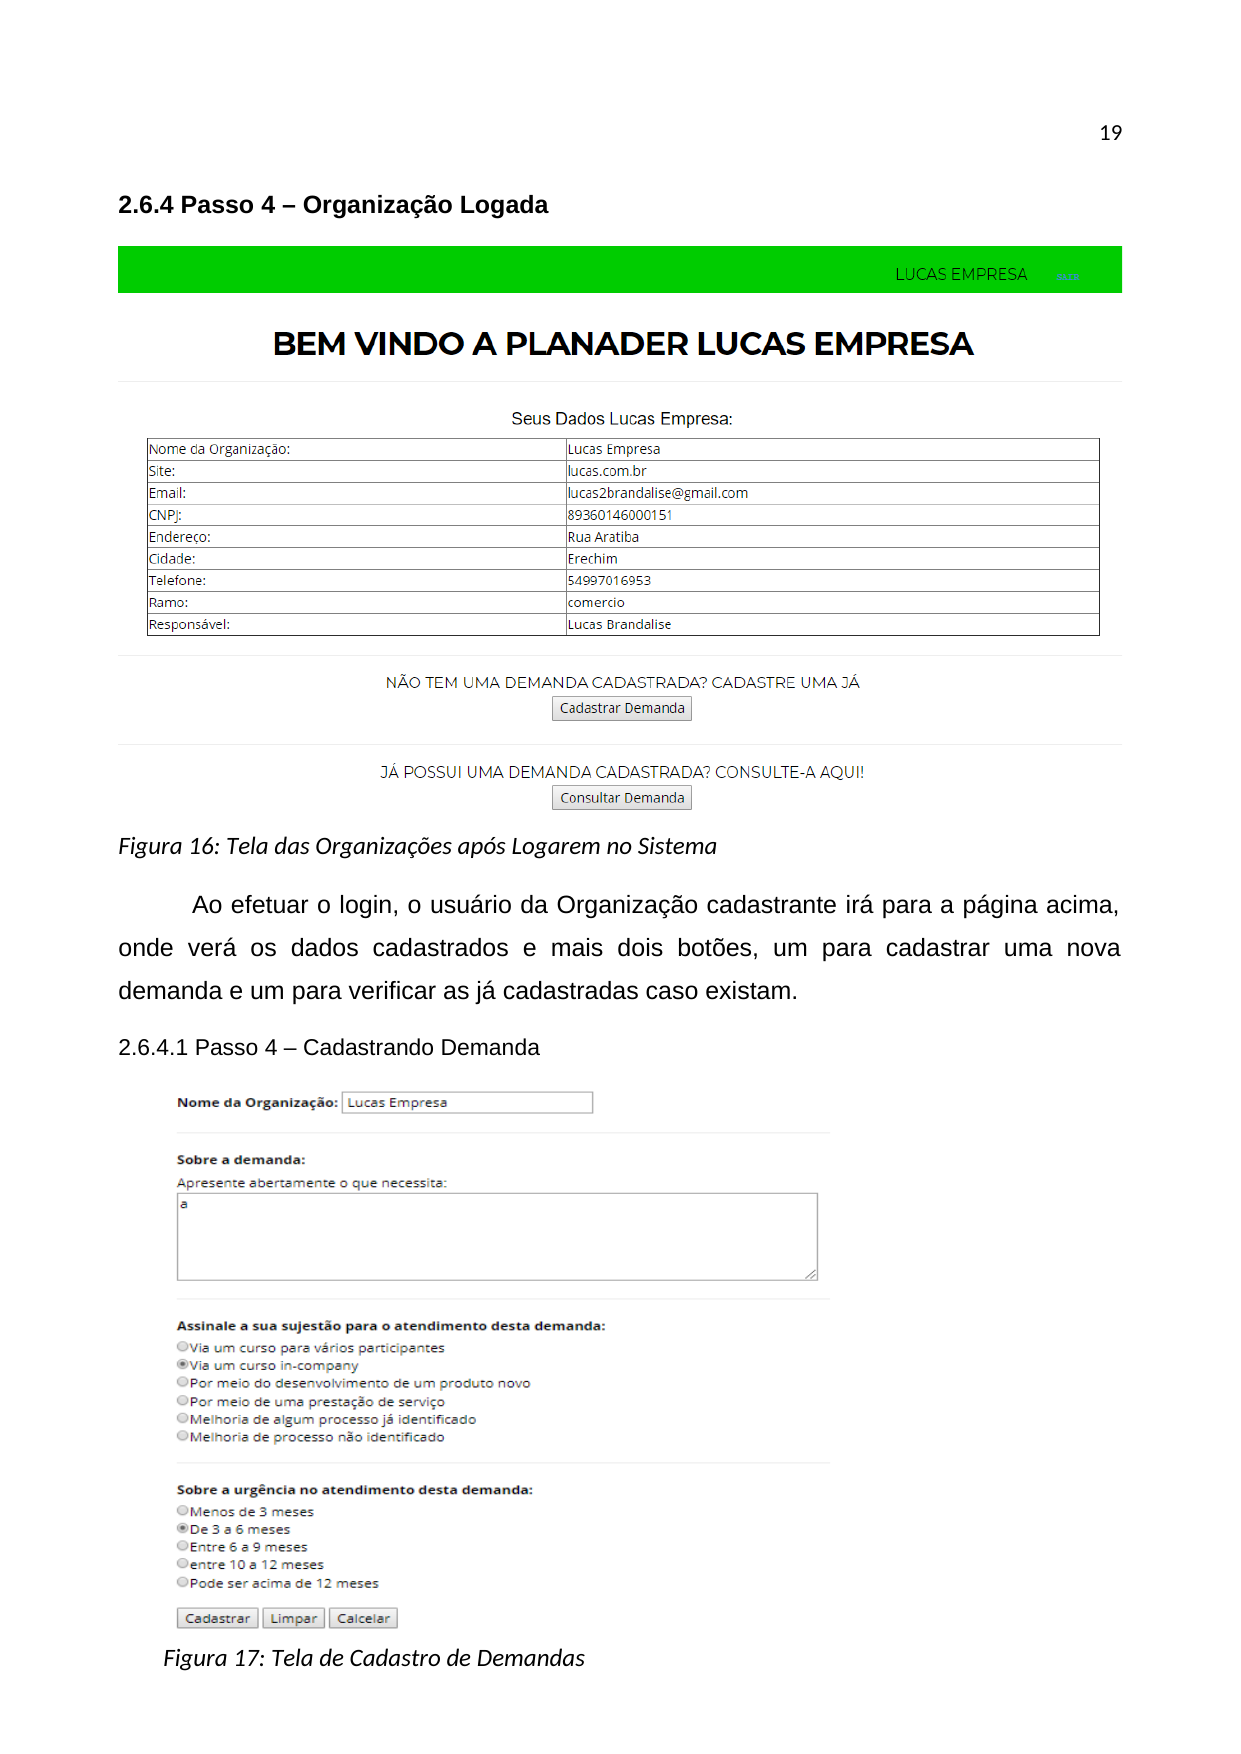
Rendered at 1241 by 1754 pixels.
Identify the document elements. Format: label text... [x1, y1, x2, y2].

text 2.6.4.1 Passo 4 – Cadastrando Demanda [118, 1034, 1122, 1060]
picture [118, 246, 1123, 822]
text [118, 234, 1122, 246]
text Ao efetuar o login, o usuário da Organização cadastrante irá para a página acima, onde verá os dados cadastrados e mais dois botões, um para cadastrar uma nova demanda e um para verificar as já cadastradas caso existam. [118, 861, 1122, 1005]
text Figura 16: Tela das Organizações após Logarem no Sistema [118, 822, 1122, 861]
subtitle 2.6.4 Passo 4 – Organização Logada [118, 190, 1122, 219]
picture [163, 1075, 831, 1634]
text Figura 17: Tela de Cadastro de Demandas [163, 1634, 830, 1672]
